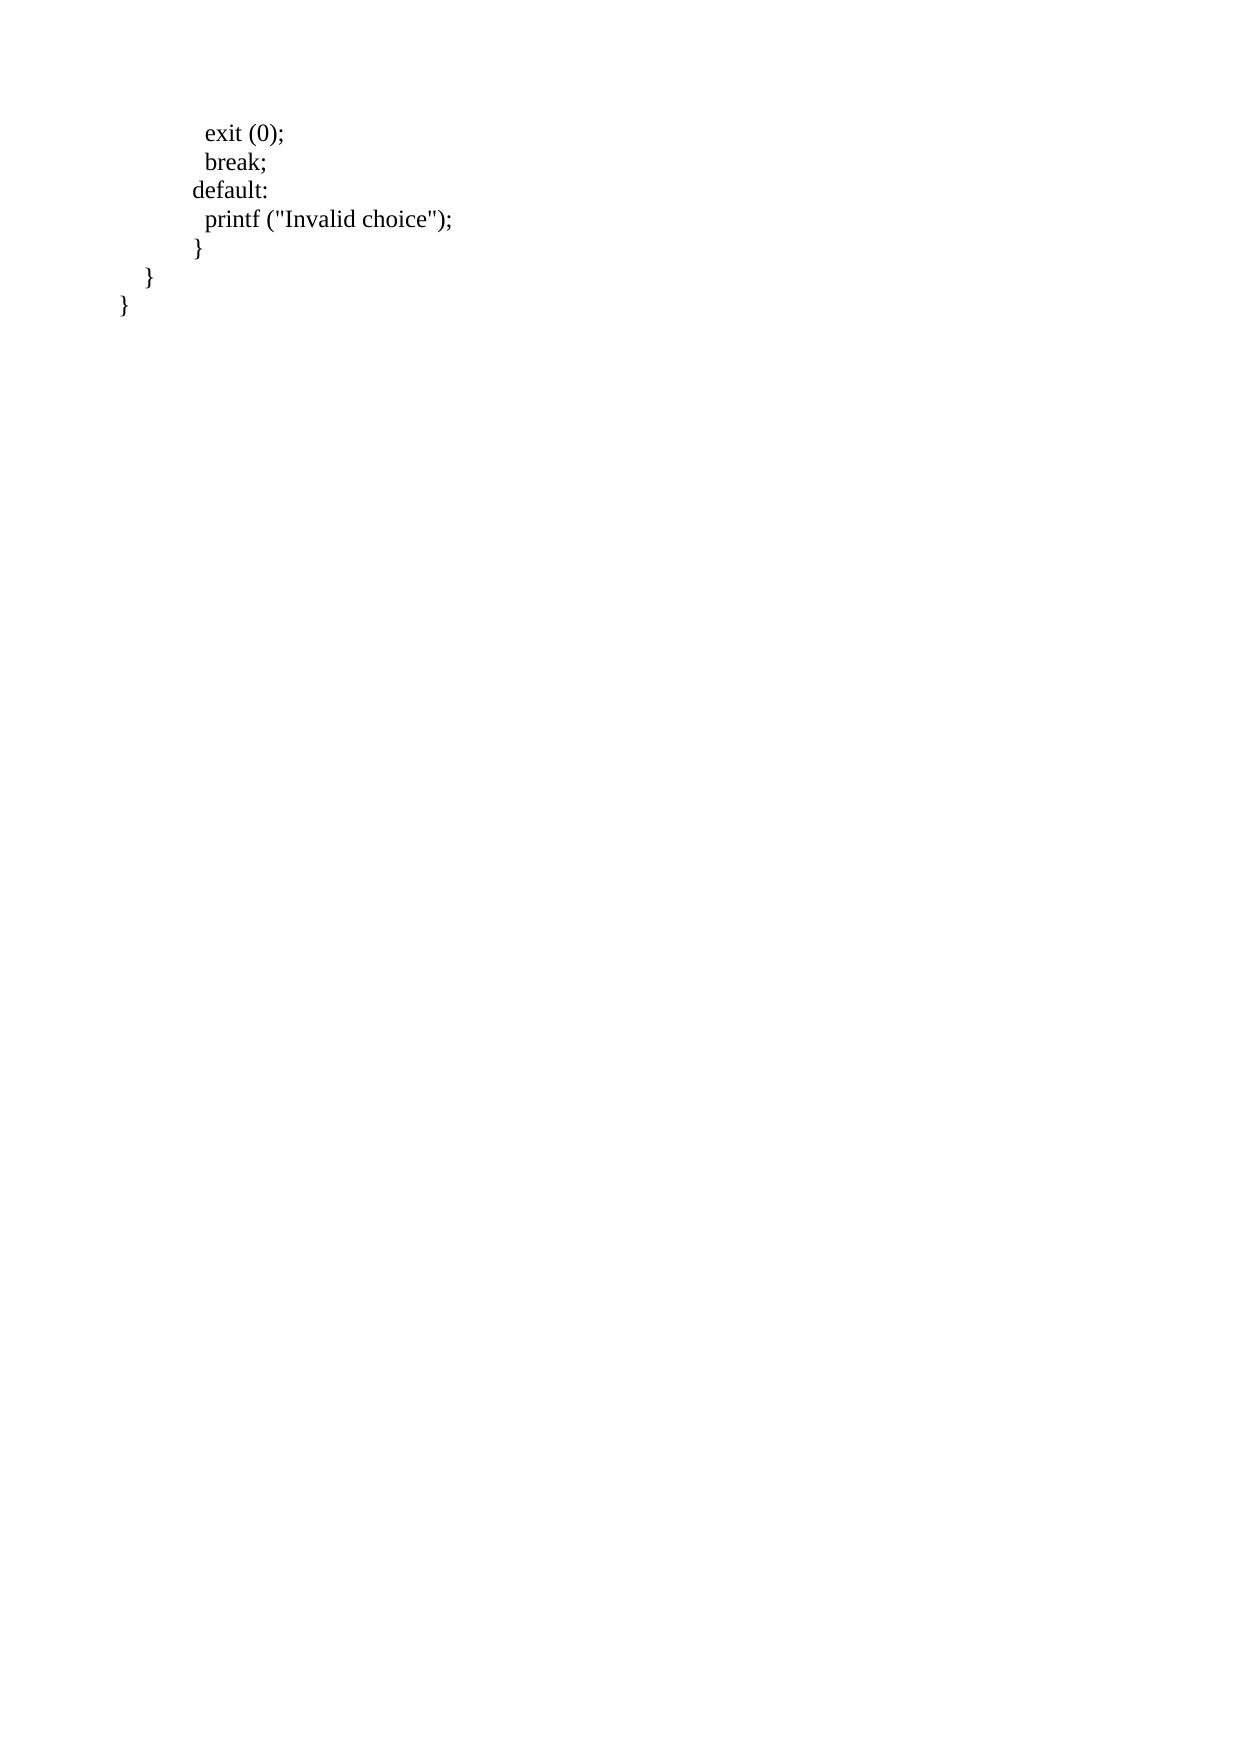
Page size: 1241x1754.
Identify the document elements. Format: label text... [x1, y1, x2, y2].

text default: [118, 176, 1122, 204]
text break; [118, 147, 1122, 176]
text } [118, 233, 1122, 262]
text } [118, 262, 1122, 291]
text exit (0); [118, 118, 1122, 147]
text printf ("Invalid choice"); [118, 204, 1122, 233]
text } [118, 291, 1122, 319]
